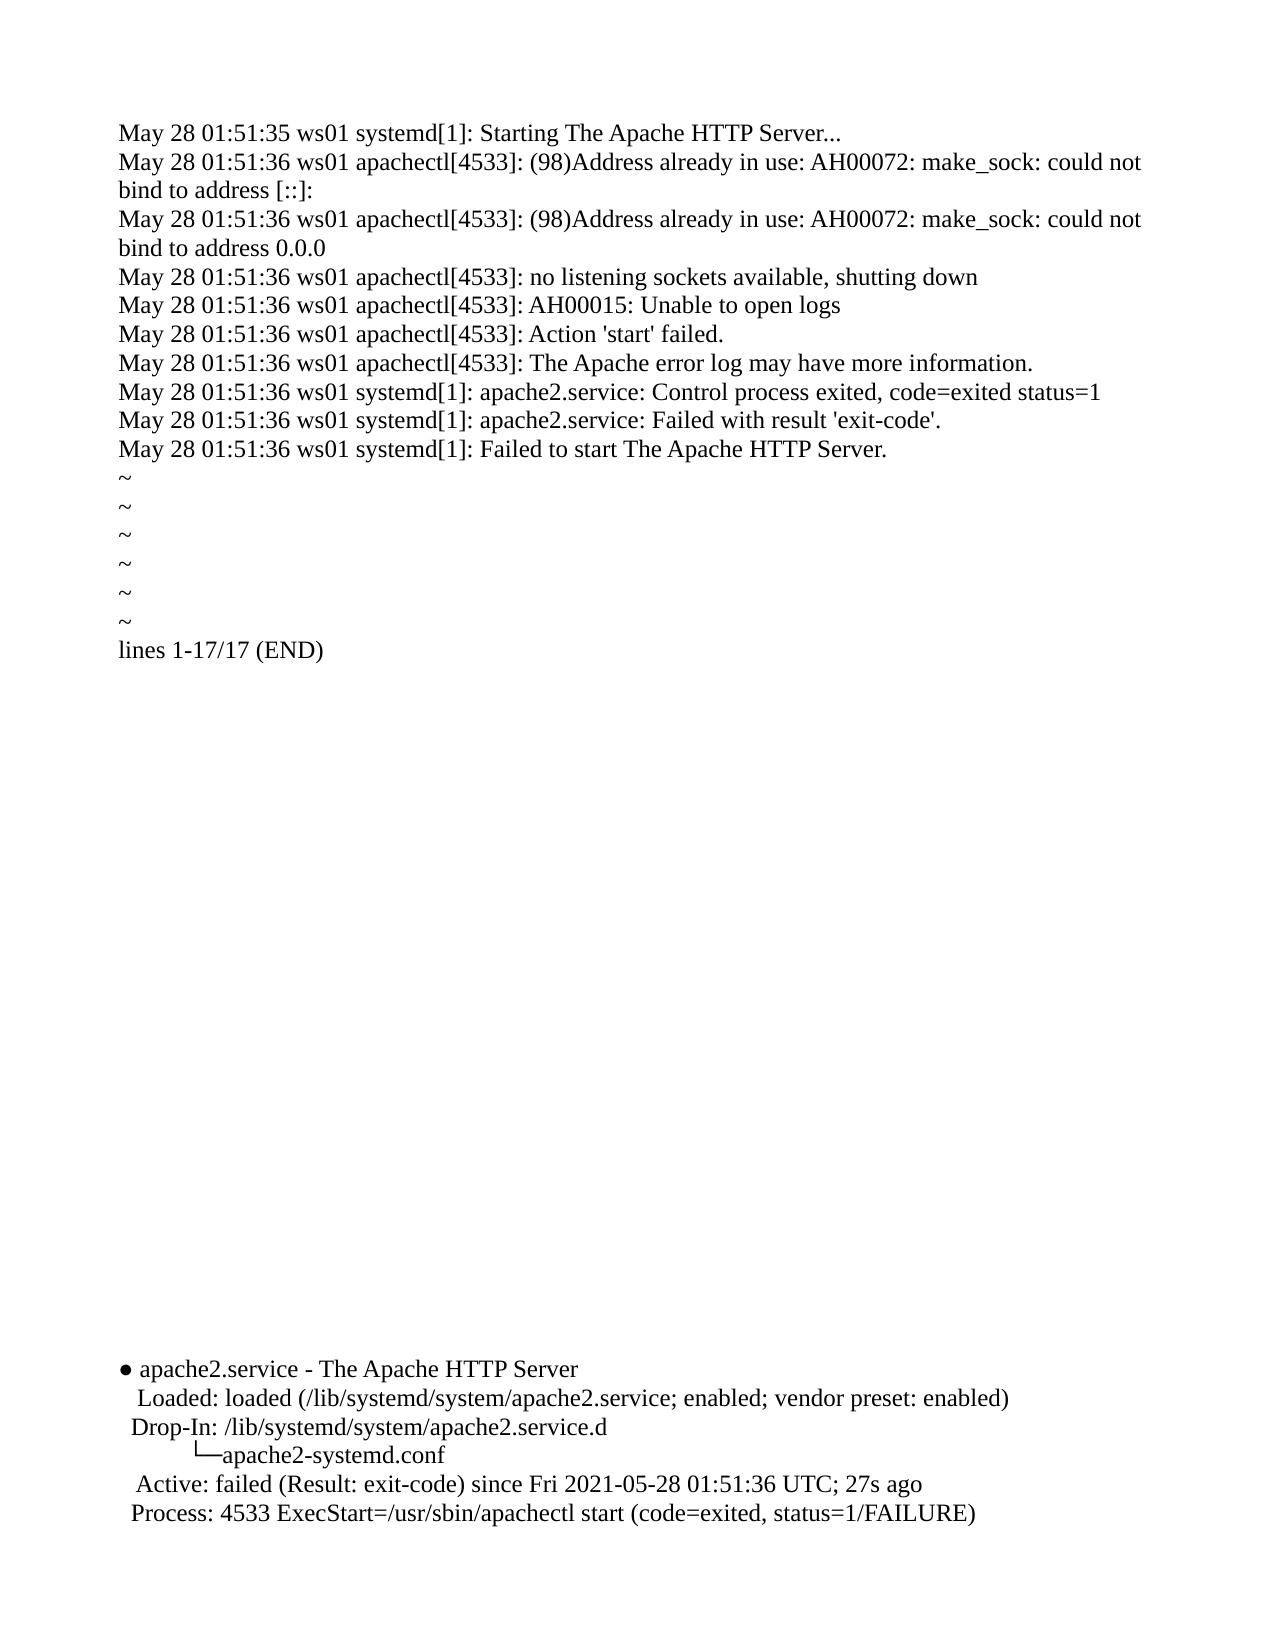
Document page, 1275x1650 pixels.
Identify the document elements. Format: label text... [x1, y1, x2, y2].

text May 28 01:51:36 ws01 apachectl[4533]: (98)Address already in use: AH00072: make_sock: could not bind to address 0.0.0 [118, 204, 1157, 262]
text ~ [118, 521, 1157, 549]
text May 28 01:51:36 ws01 systemd[1]: apache2.service: Failed with result 'exit-code'. [118, 406, 1157, 434]
text Drop-In: /lib/systemd/system/apache2.service.d [118, 1412, 1157, 1441]
text May 28 01:51:36 ws01 apachectl[4533]: (98)Address already in use: AH00072: make_sock: could not bind to address [::]: [118, 147, 1157, 204]
text May 28 01:51:36 ws01 systemd[1]: Failed to start The Apache HTTP Server. [118, 434, 1157, 463]
text May 28 01:51:36 ws01 systemd[1]: apache2.service: Control process exited, code=exited status=1 [118, 377, 1157, 406]
text May 28 01:51:36 ws01 apachectl[4533]: no listening sockets available, shutting down [118, 262, 1157, 291]
text ~ [118, 463, 1157, 492]
text ~ [118, 578, 1157, 607]
text ● apache2.service - The Apache HTTP Server [118, 1354, 1157, 1383]
text May 28 01:51:35 ws01 systemd[1]: Starting The Apache HTTP Server... [118, 118, 1157, 147]
text ~ [118, 492, 1157, 521]
text └─apache2-systemd.conf [118, 1441, 1157, 1469]
text May 28 01:51:36 ws01 apachectl[4533]: The Apache error log may have more information. [118, 348, 1157, 377]
text ~ [118, 607, 1157, 636]
text Process: 4533 ExecStart=/usr/sbin/apachectl start (code=exited, status=1/FAILURE) [118, 1498, 1157, 1527]
text ~ [118, 549, 1157, 578]
text lines 1-17/17 (END) [118, 636, 1157, 664]
text Active: failed (Result: exit-code) since Fri 2021-05-28 01:51:36 UTC; 27s ago [118, 1469, 1157, 1498]
text Loaded: loaded (/lib/systemd/system/apache2.service; enabled; vendor preset: enabled) [118, 1383, 1157, 1412]
text May 28 01:51:36 ws01 apachectl[4533]: Action 'start' failed. [118, 319, 1157, 348]
text May 28 01:51:36 ws01 apachectl[4533]: AH00015: Unable to open logs [118, 291, 1157, 319]
